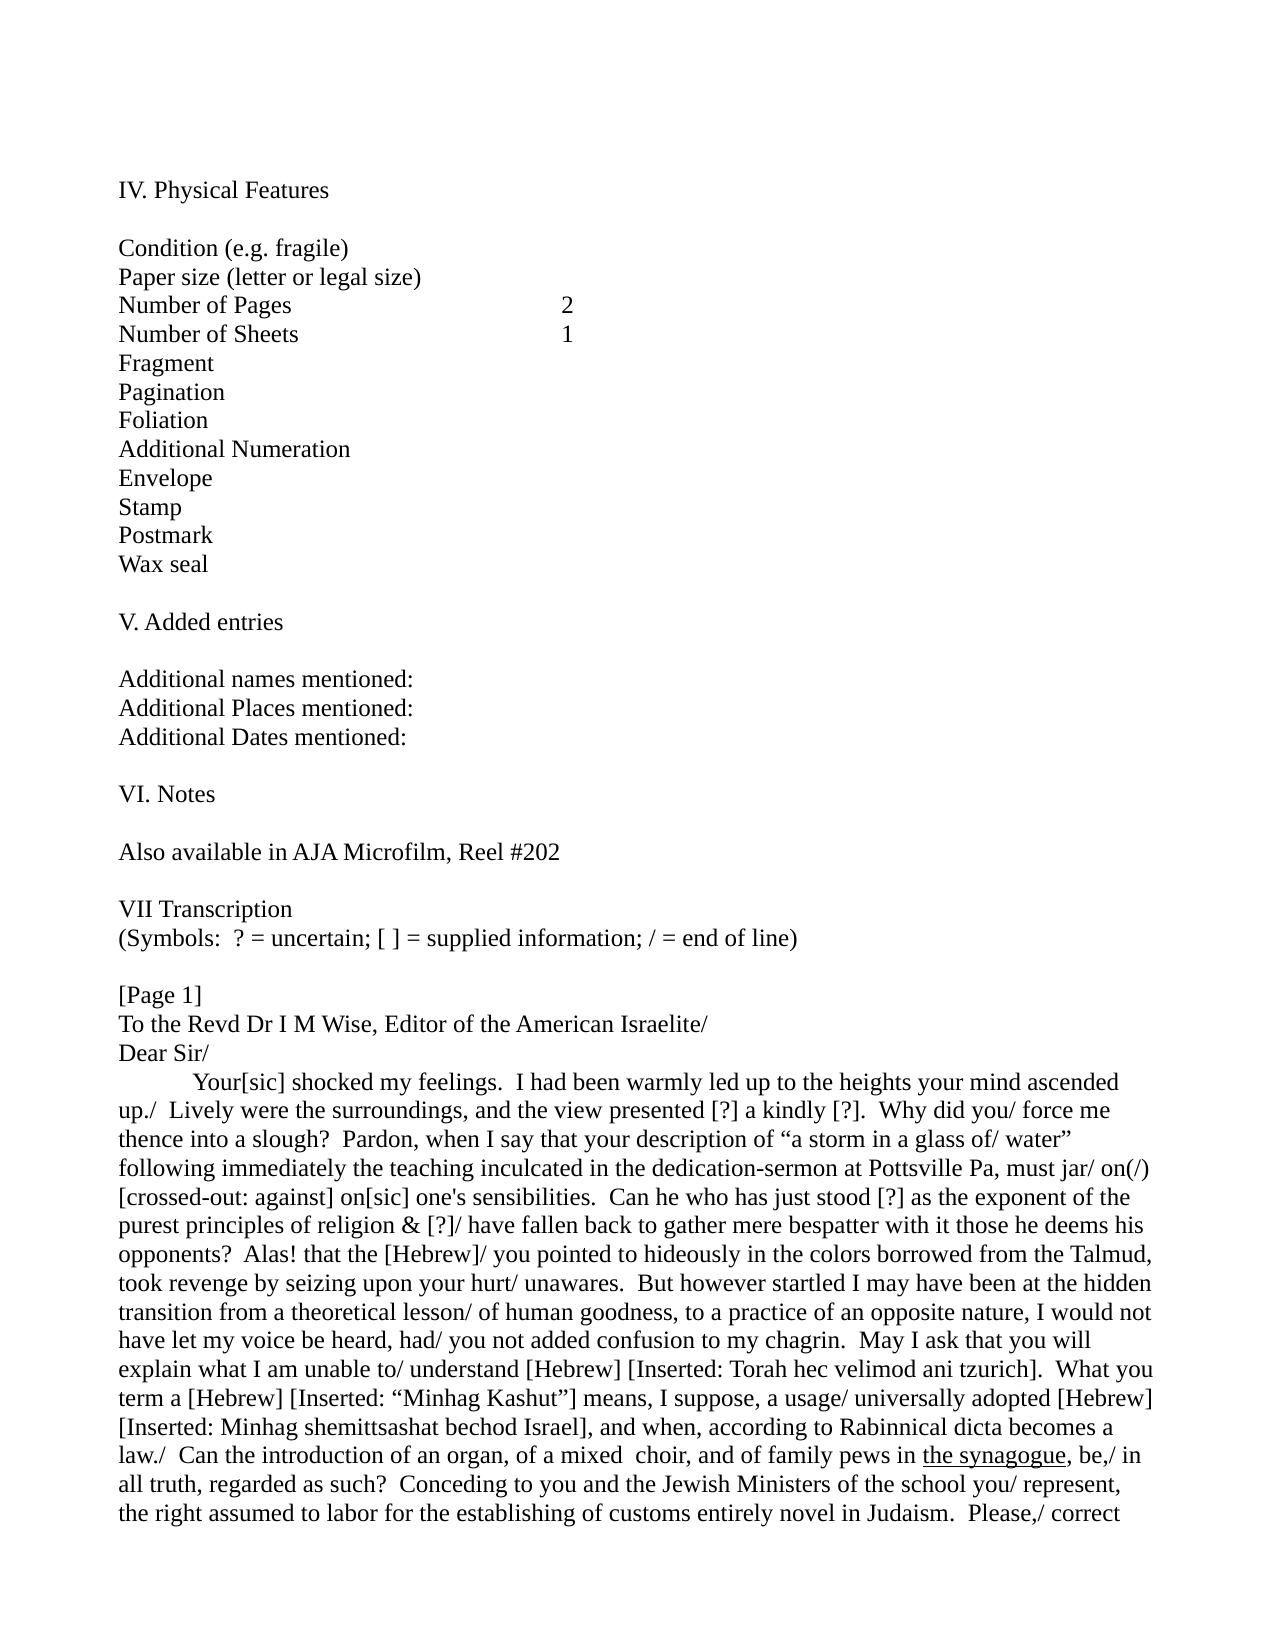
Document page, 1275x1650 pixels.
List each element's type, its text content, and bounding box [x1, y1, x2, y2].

text Stamp [118, 492, 1157, 521]
text To the Revd Dr I M Wise, Editor of the American Israelite/ [118, 1009, 1157, 1038]
text Additional Dates mentioned: [118, 722, 1157, 751]
text Wax seal [118, 549, 1157, 578]
text (Symbols: ? = uncertain; [ ] = supplied information; / = end of line) [118, 923, 1157, 952]
text Paper size (letter or legal size) [118, 262, 1157, 291]
text Additional names mentioned: [118, 664, 1157, 693]
text Fragment [118, 348, 1157, 377]
text Also available in AJA Microfilm, Reel #202 [118, 837, 1157, 866]
text Postma rk [118, 521, 1157, 549]
text VII Transcription [118, 894, 1157, 923]
text Additional Places mentioned: [118, 693, 1157, 722]
text [Page 1] [118, 981, 1157, 1009]
text Pagination [118, 377, 1157, 406]
text Number of Sheets 1 [118, 319, 1157, 348]
text VI. Notes [118, 779, 1157, 808]
text Number of Pages 2 [118, 291, 1157, 319]
text Dear Sir/ [118, 1038, 1157, 1067]
text Condition (e.g. fragile) [118, 233, 1157, 262]
text IV. Physical Features [118, 176, 1157, 204]
text V. Added entries [118, 607, 1157, 636]
text Foliation [118, 406, 1157, 434]
text Envelope [118, 463, 1157, 492]
text Your[sic] shocked my feelings. I had been warmly led up to the heights your mind ascended up./ Lively were the surroundings, and the view presented [?] a kindly [?]. Why did you/ force me thence into a slough? Pardon, when I say that your description of “a storm in a glass of/ water” following immediately the teaching inculcated in the dedication-sermon at Pottsville Pa, must jar/ on(/)[crossed-out: against] on[sic] one's sensibilities. Can he who has just stood [?] as the exponent of the purest principles of religion & [?]/ have fallen back to gather mere bespatter with it those he deems his opponents? Alas! that the [Hebrew]/ you pointed to hideously in the colors borrowed from the Talmud, took revenge by seizing upon your hurt/ unawares. But however startled I may have been at the hidden transition from a theoretical lesson/ of human goodness, to a practice of an opposite nature, I would not have let my voice be heard, had/ you not added confusion to my chagrin. May I ask that you will explain what I am unable to/ understand [Hebrew] [Inserted: Torah hec velimod ani tzurich]. What you term a [Hebrew] [Inserted: “Minhag Kashut”] means, I suppose, a usage/ universally adopted [Hebrew] [Inserted: Minhag shemittsashat bechod Israel], and when, according to Rabinnical dicta becomes a law./ Can the introduction of an organ, of a mixed choir, and of family pews in the synagogue, be,/ in all truth, regarded as such? Conceding to you and the Jewish Ministers of the school you/ represent, the right assumed to labor for the establishing of customs entirely novel in Judaism. Please,/ correct [118, 1067, 1157, 1527]
text Additional Numeration [118, 434, 1157, 463]
